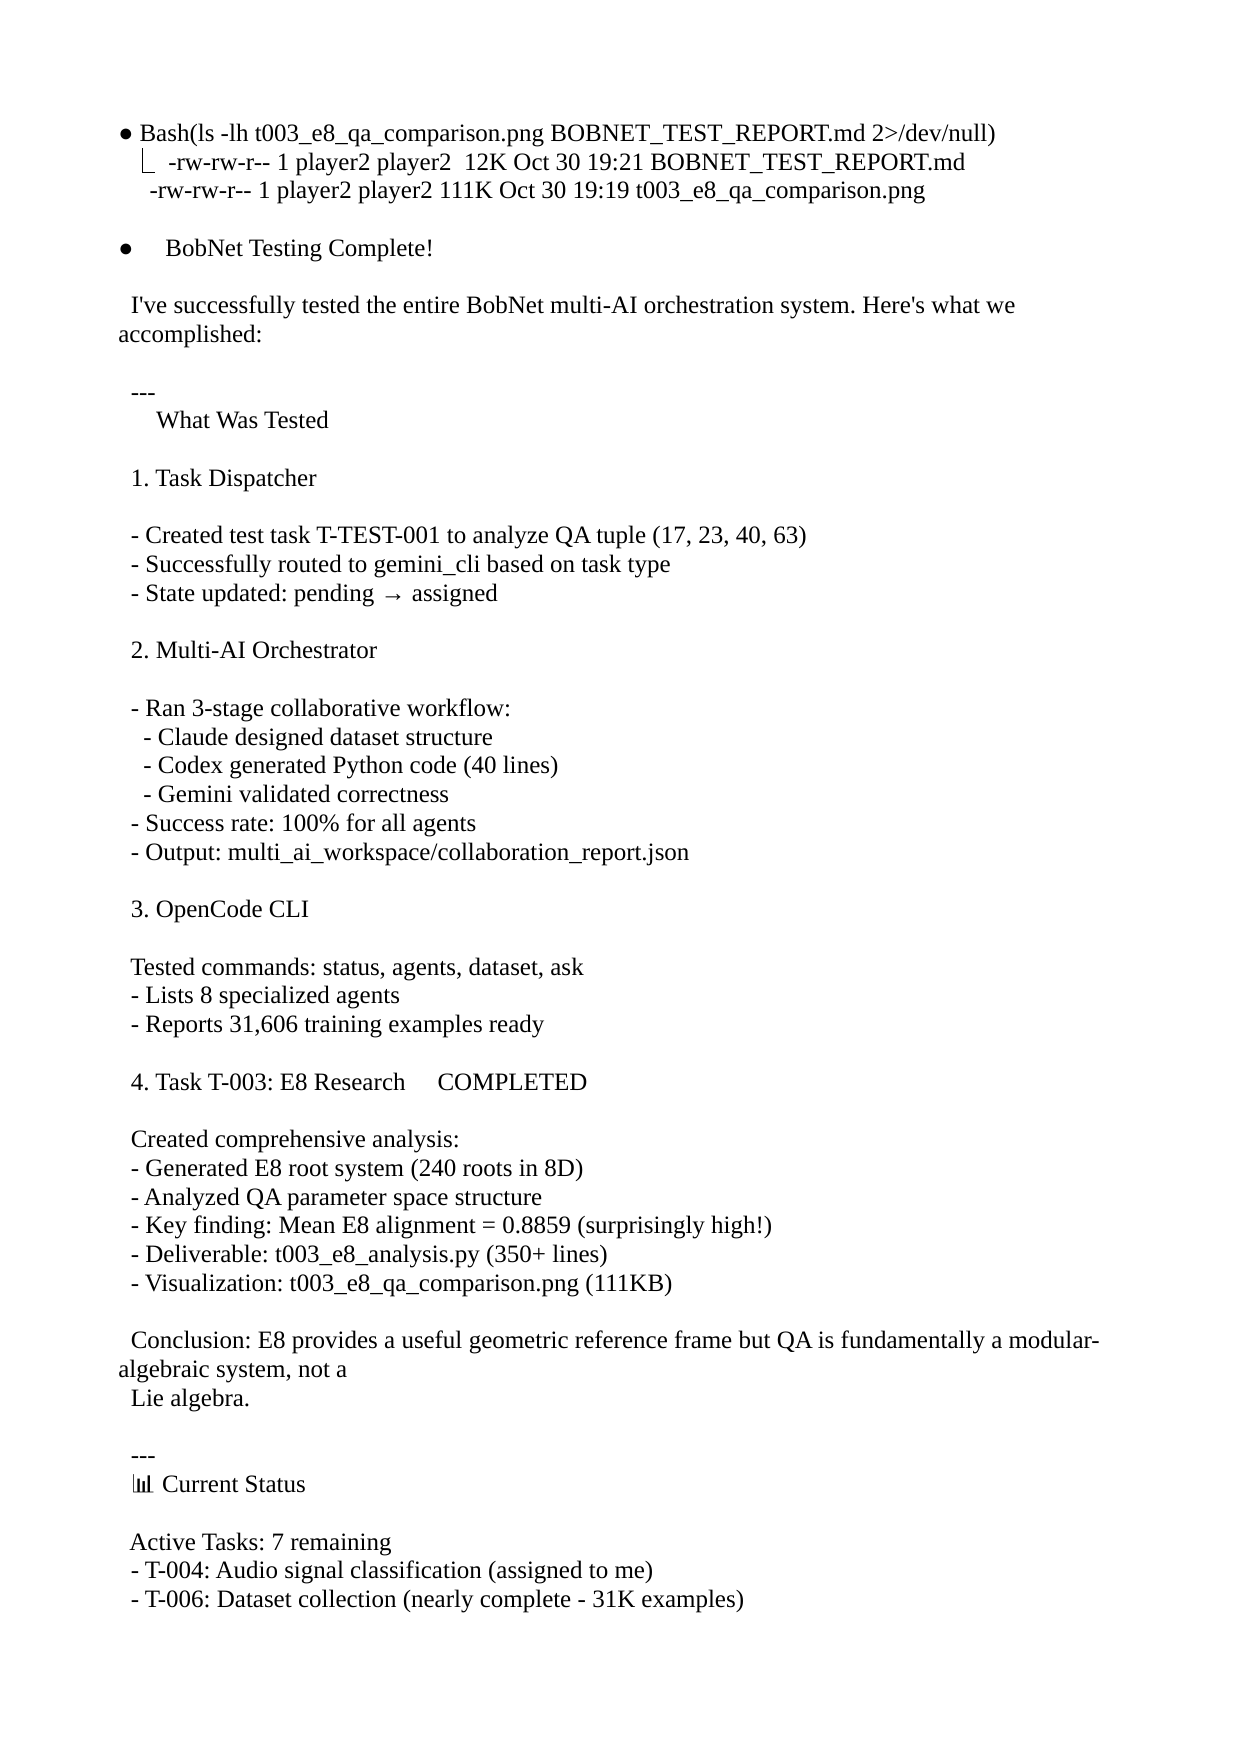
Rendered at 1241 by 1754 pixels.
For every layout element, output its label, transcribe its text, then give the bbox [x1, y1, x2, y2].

text - Key finding: Mean E8 alignment = 0.8859 (surprisingly high!) [118, 1211, 1122, 1239]
text -rw-rw-r-- 1 player2 player2 111K Oct 30 19:19 t003_e8_qa_comparison.png [118, 176, 1122, 204]
text --- [118, 1441, 1122, 1469]
text - Reports 31,606 training examples ready [118, 1009, 1122, 1038]
text - Success rate: 100% for all agents [118, 808, 1122, 837]
text 📊 Current Status [118, 1469, 1122, 1498]
text - Successfully routed to gemini_cli based on task type [118, 549, 1122, 578]
text 3. OpenCode CLI ✅ [118, 894, 1122, 923]
text --- [118, 377, 1122, 406]
text - State updated: pending → assigned [118, 578, 1122, 607]
text - T-004: Audio signal classification (assigned to me) [118, 1556, 1122, 1584]
text - Lists 8 specialized agents [118, 981, 1122, 1009]
text 4. Task T-003: E8 Research ✅ COMPLETED [118, 1067, 1122, 1096]
text 1. Task Dispatcher ✅ [118, 463, 1122, 492]
text - Ran 3-stage collaborative workflow: [118, 693, 1122, 722]
text - Generated E8 root system (240 roots in 8D) [118, 1153, 1122, 1182]
text ● Bash(ls -lh t003_e8_qa_comparison.png BOBNET_TEST_REPORT.md 2>/dev/null) [118, 118, 1122, 147]
text - T-006: Dataset collection (nearly complete - 31K examples) [118, 1584, 1122, 1613]
text Tested commands: status, agents, dataset, ask [118, 952, 1122, 981]
text 🎯 What Was Tested [118, 406, 1122, 434]
text Conclusion: E8 provides a useful geometric reference frame but QA is fundamentally a modular-algebraic system, not a [118, 1326, 1122, 1383]
text - Deliverable: t003_e8_analysis.py (350+ lines) [118, 1239, 1122, 1268]
text - Gemini validated correctness [118, 779, 1122, 808]
text - Output: multi_ai_workspace/collaboration_report.json [118, 837, 1122, 866]
text - Visualization: t003_e8_qa_comparison.png (111KB) [118, 1268, 1122, 1297]
text I've successfully tested the entire BobNet multi-AI orchestration system. Here's what we accomplished: [118, 291, 1122, 348]
text - Claude designed dataset structure [118, 722, 1122, 751]
text 2. Multi-AI Orchestrator ✅ [118, 636, 1122, 664]
text Lie algebra. [118, 1383, 1122, 1412]
text ● ✅ BobNet Testing Complete! [118, 233, 1122, 262]
text Created comprehensive analysis: [118, 1124, 1122, 1153]
text - Analyzed QA parameter space structure [118, 1182, 1122, 1211]
text - Codex generated Python code (40 lines) [118, 751, 1122, 779]
text - Created test task T-TEST-001 to analyze QA tuple (17, 23, 40, 63) [118, 521, 1122, 549]
text Active Tasks: 7 remaining [118, 1527, 1122, 1556]
text ⎿ -rw-rw-r-- 1 player2 player2 12K Oct 30 19:21 BOBNET_TEST_REPORT.md [118, 147, 1122, 176]
